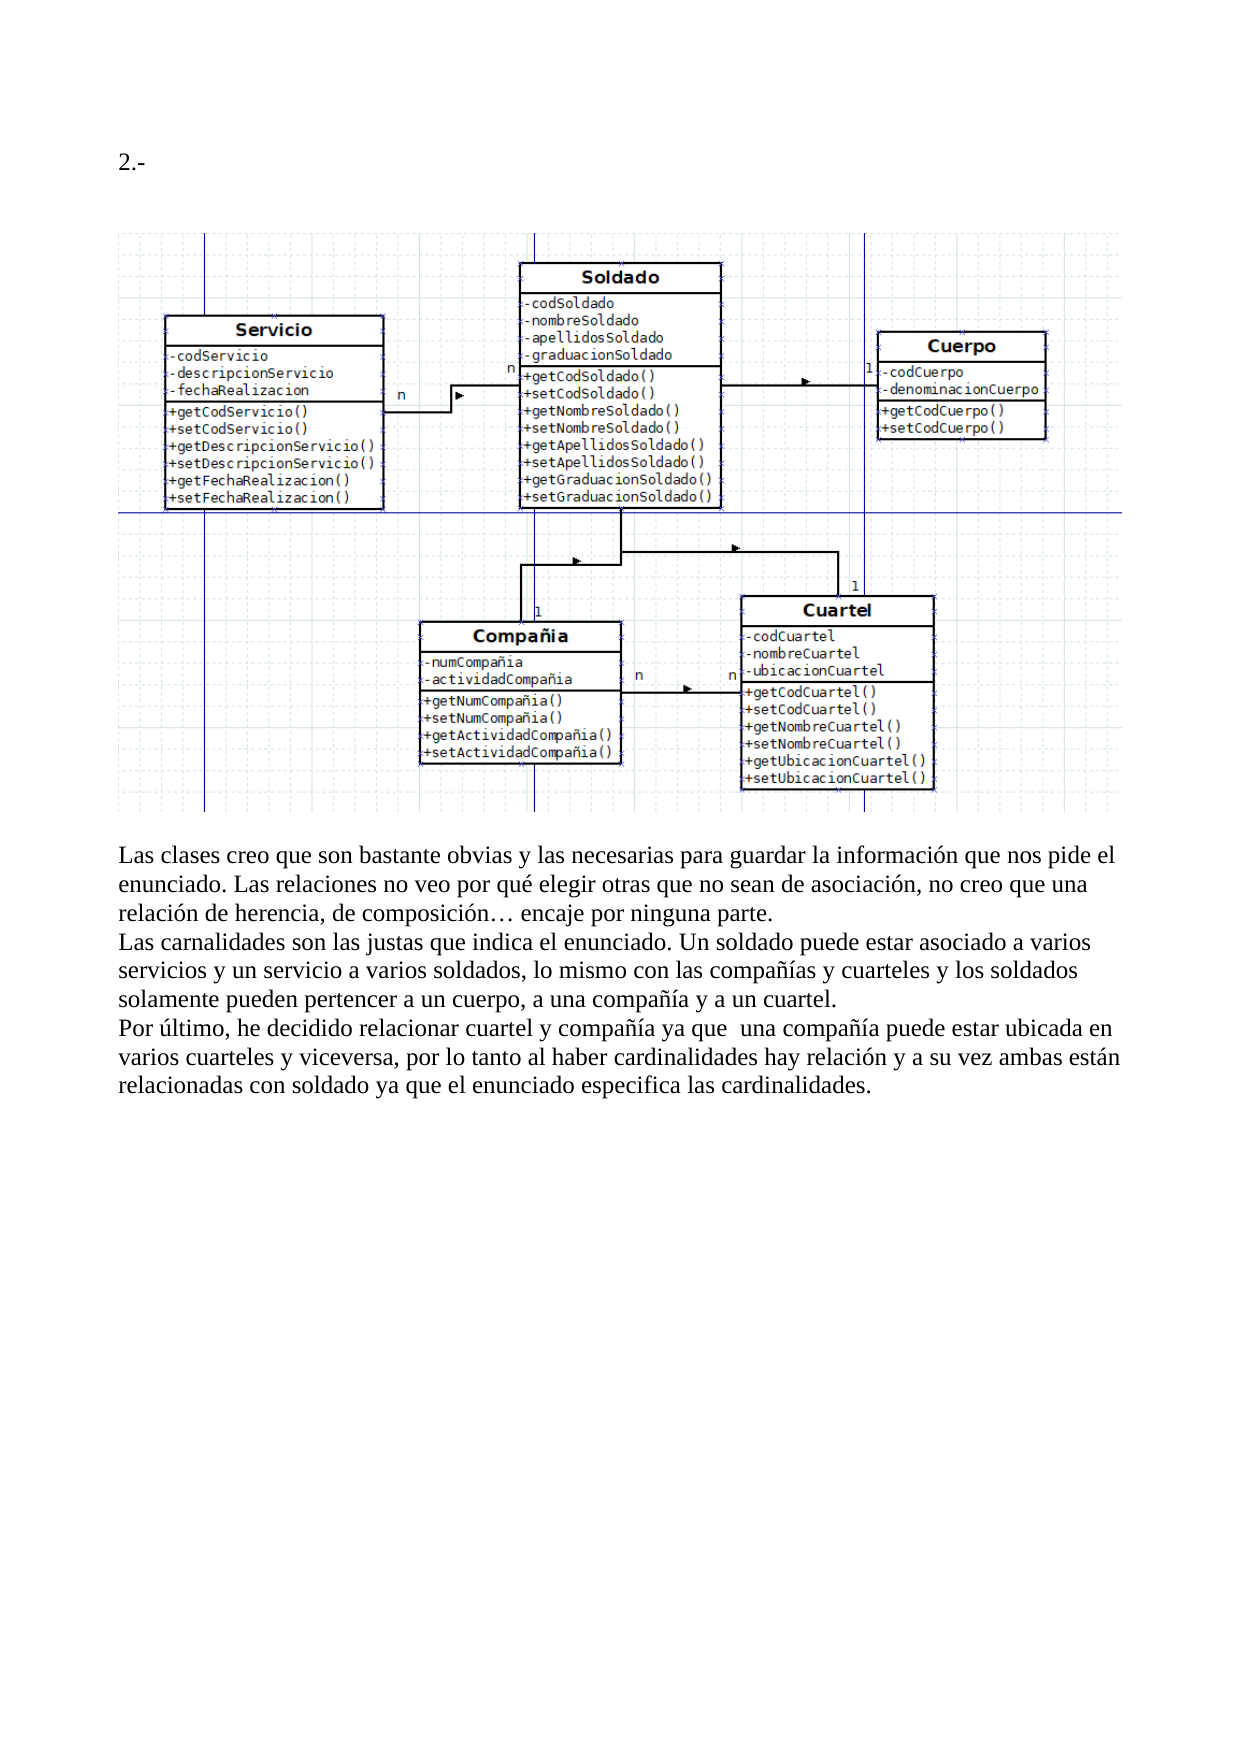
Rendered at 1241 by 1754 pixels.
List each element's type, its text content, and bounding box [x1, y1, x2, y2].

text Las clases creo que son bastante obvias y las necesarias para guardar la información que nos pide el enunciado. Las relaciones no veo por qué elegir otras que no sean de asociación, no creo que una relación de herencia, de composición… encaje por ninguna parte. [118, 812, 1122, 927]
text Por último, he decidido relacionar cuartel y compañía ya que una compañía puede estar ubicada en varios cuarteles y viceversa, por lo tanto al haber cardinalidades hay relación y a su vez ambas están relacionadas con soldado ya que el enunciado especifica las cardinalidades. [118, 1013, 1122, 1099]
picture [118, 233, 1123, 812]
text 2.- [118, 147, 1122, 176]
text Las carnalidades son las justas que indica el enunciado. Un soldado puede estar asociado a varios servicios y un servicio a varios soldados, lo mismo con las compañías y cuarteles y los soldados solamente pueden pertencer a un cuerpo, a una compañía y a un cuartel. [118, 927, 1122, 1013]
